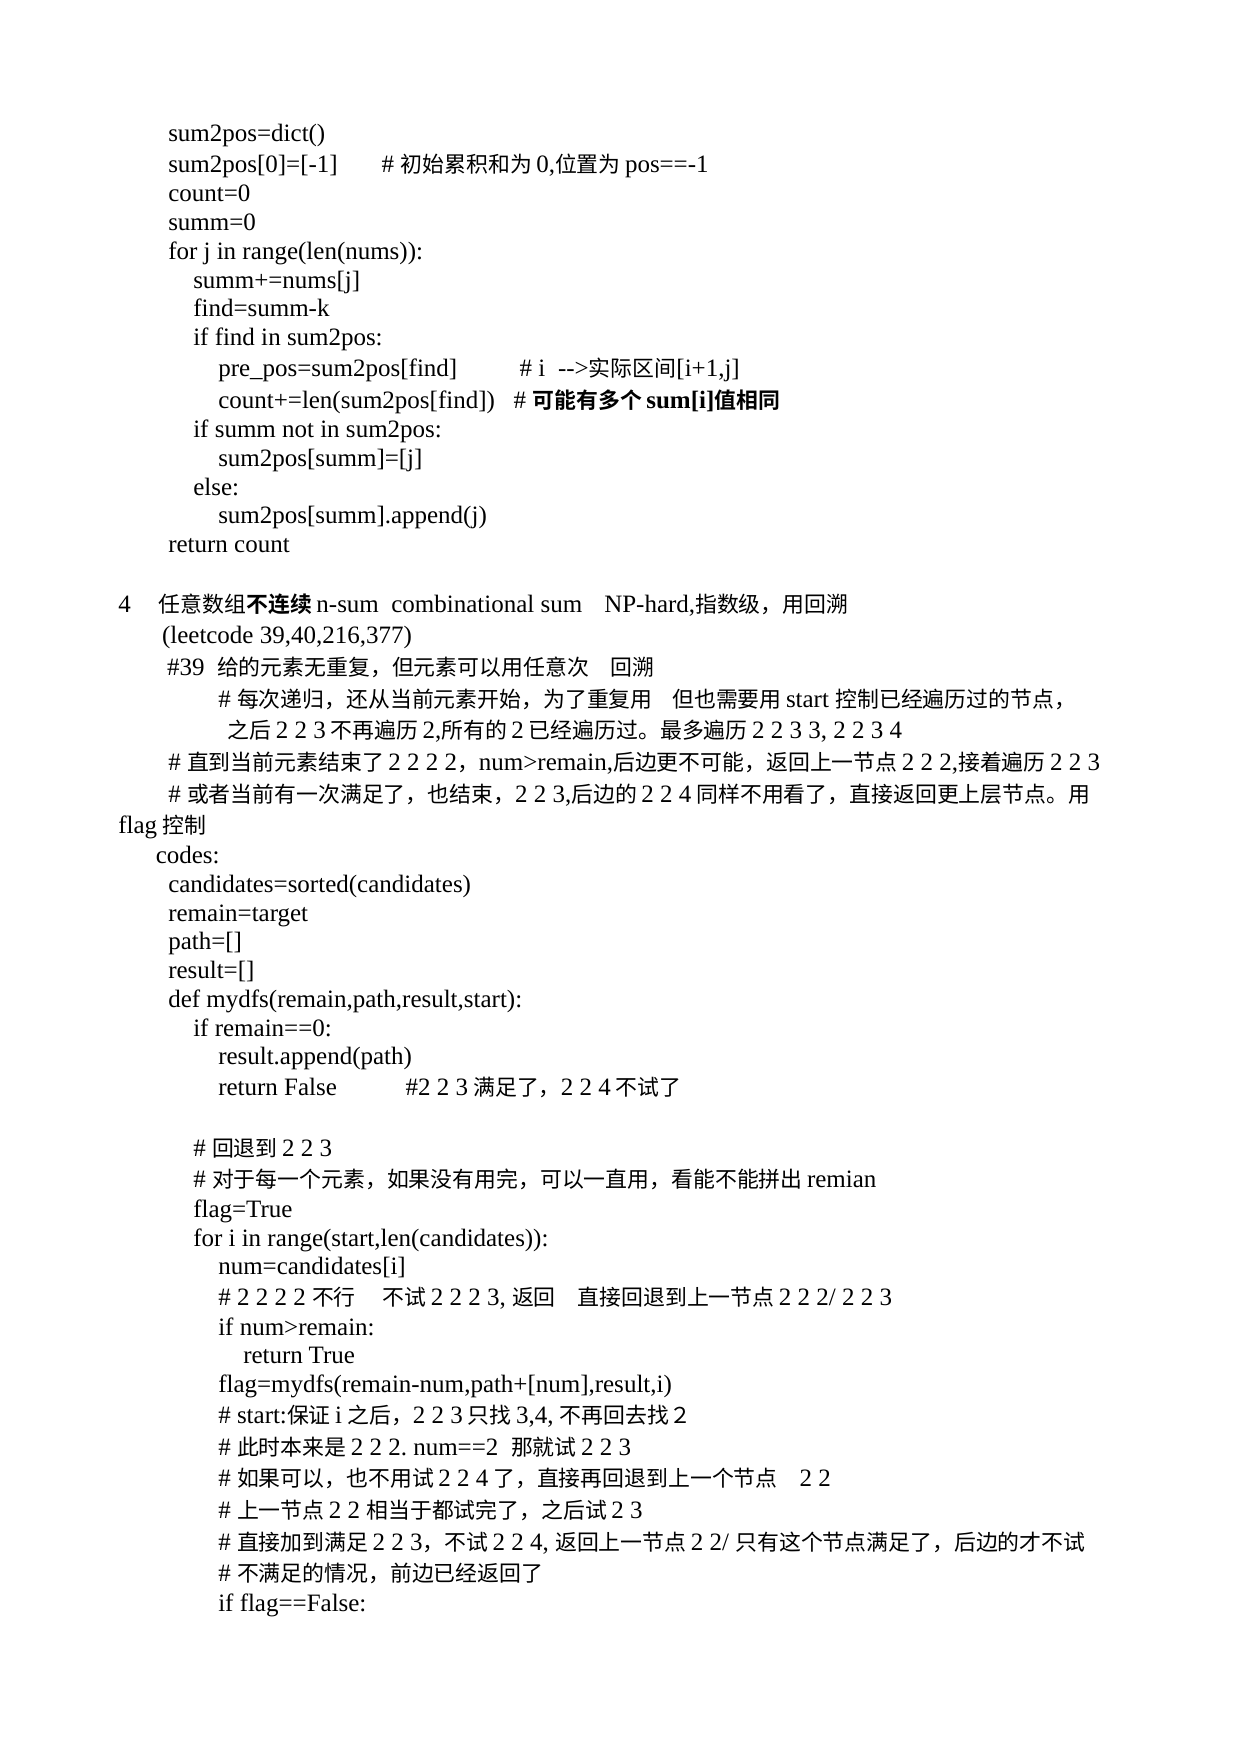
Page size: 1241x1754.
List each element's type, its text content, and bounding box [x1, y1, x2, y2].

text # 如果可以，也不用试2 2 4了，直接再回退到上一个节点 2 2 [118, 1461, 1122, 1493]
text summ=0 [118, 207, 1122, 236]
text # 不满足的情况，前边已经返回了 [118, 1556, 1122, 1588]
text # 或者当前有一次满足了，也结束，2 2 3,后边的2 2 4同样不用看了，直接返回更上层节点。用flag控制 [118, 777, 1122, 840]
text find=summ-k [118, 293, 1122, 322]
text # 回退到2 2 3 [118, 1131, 1122, 1162]
text 之后2 2 3不再遍历2,所有的2已经遍历过。最多遍历2 2 3 3, 2 2 3 4 [118, 713, 1122, 745]
text sum2pos[summ].append(j) [118, 501, 1122, 529]
text if flag==False: [118, 1588, 1122, 1617]
text if remain==0: [118, 1013, 1122, 1041]
text 4 任意数组不连续n-sum combinational sum NP-hard,指数级，用回溯 [118, 587, 1122, 618]
text sum2pos[0]=[-1] # 初始累积和为0,位置为pos==-1 [118, 147, 1122, 178]
text for i in range(start,len(candidates)): [118, 1223, 1122, 1251]
text num=candidates[i] [118, 1251, 1122, 1280]
text # 直到当前元素结束了2 2 2 2，num>remain,后边更不可能，返回上一节点2 2 2,接着遍历2 2 3 [118, 745, 1122, 777]
text remain=target [118, 898, 1122, 926]
text (leetcode 39,40,216,377) [118, 618, 1122, 650]
text summ+=nums[j] [118, 265, 1122, 293]
text count+=len(sum2pos[find]) # 可能有多个sum[i]值相同 [118, 383, 1122, 414]
text codes: [118, 840, 1122, 869]
text pre_pos=sum2pos[find] # i -->实际区间[i+1,j] [118, 351, 1122, 383]
text return False #2 2 3满足了，2 2 4不试了 [118, 1070, 1122, 1102]
text # 每次递归，还从当前元素开始，为了重复用 但也需要用start 控制已经遍历过的节点， [118, 682, 1122, 713]
text count=0 [118, 178, 1122, 207]
text sum2pos=dict() [118, 118, 1122, 147]
text candidates=sorted(candidates) [118, 869, 1122, 898]
text sum2pos[summ]=[j] [118, 443, 1122, 472]
text result=[] [118, 955, 1122, 984]
text else: [118, 472, 1122, 501]
text # start:保证i之后，2 2 3只找3,4, 不再回去找２ [118, 1398, 1122, 1430]
text if num>remain: [118, 1312, 1122, 1341]
text if find in sum2pos: [118, 322, 1122, 351]
text for j in range(len(nums)): [118, 236, 1122, 265]
text path=[] [118, 926, 1122, 955]
text flag=mydfs(remain-num,path+[num],result,i) [118, 1369, 1122, 1398]
text # 对于每一个元素，如果没有用完，可以一直用，看能不能拼出remian [118, 1162, 1122, 1194]
text return count [118, 529, 1122, 558]
text # 直接加到满足2 2 3，不试2 2 4, 返回上一节点2 2/ 只有这个节点满足了，后边的才不试 [118, 1525, 1122, 1556]
text # 2 2 2 2 不行 不试2 2 2 3, 返回 直接回退到上一节点2 2 2/ 2 2 3 [118, 1280, 1122, 1312]
text result.append(path) [118, 1041, 1122, 1070]
text # 此时本来是2 2 2. num==2 那就试2 2 3 [118, 1430, 1122, 1461]
text # 上一节点2 2 相当于都试完了，之后试2 3 [118, 1493, 1122, 1525]
text flag=True [118, 1194, 1122, 1223]
text #39 给的元素无重复，但元素可以用任意次 回溯 [118, 650, 1122, 682]
text if summ not in sum2pos: [118, 414, 1122, 443]
text def mydfs(remain,path,result,start): [118, 984, 1122, 1013]
text return True [118, 1341, 1122, 1369]
